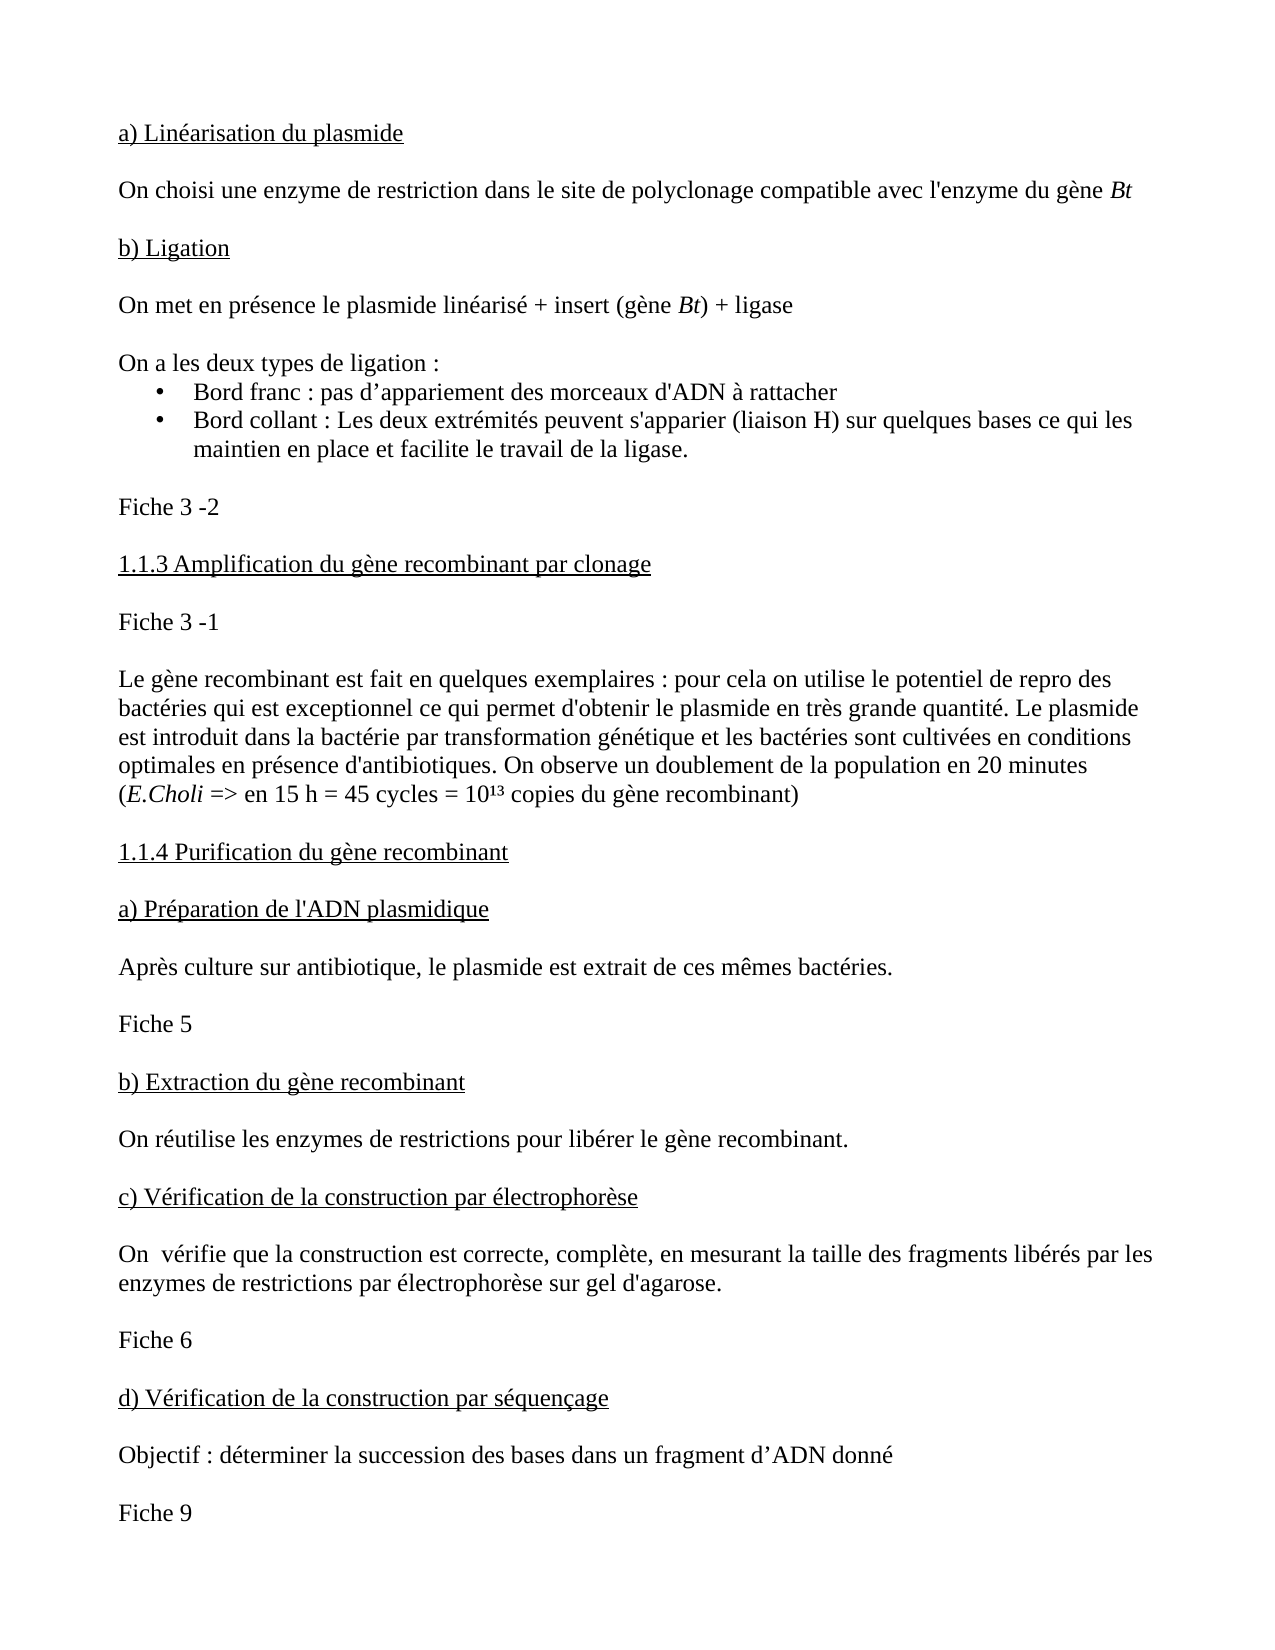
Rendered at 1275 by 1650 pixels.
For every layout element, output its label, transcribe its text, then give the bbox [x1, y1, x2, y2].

text Fiche 3 -1 [118, 607, 1157, 636]
text b) Ligation [118, 233, 1157, 262]
text a) Préparation de l'ADN plasmidique [118, 894, 1157, 923]
text On vérifie que la construction est correcte, complète, en mesurant la taille des fragments libérés par les enzymes de restrictions par électrophorèse sur gel d'agarose. [118, 1239, 1157, 1297]
text Fiche 5 [118, 1009, 1157, 1038]
text Objectif : déterminer la succession des bases dans un fragment d’ADN donné [118, 1441, 1157, 1469]
text a) Linéarisation du plasmide [118, 118, 1157, 147]
text b) Extraction du gène recombinant [118, 1067, 1157, 1096]
text On met en présence le plasmide linéarisé + insert (gène Bt) + ligase [118, 291, 1157, 319]
text Fiche 9 [118, 1498, 1157, 1527]
text On réutilise les enzymes de restrictions pour libérer le gène recombinant. [118, 1124, 1157, 1153]
text 1.1.3 Amplification du gène recombinant par clonage [118, 549, 1157, 578]
text Fiche 6 [118, 1326, 1157, 1354]
list Bord franc : pas d’appariement des morceaux d'ADN à rattacher [156, 377, 1157, 406]
text d) Vérification de la construction par séquençage [118, 1383, 1157, 1412]
text Après culture sur antibiotique, le plasmide est extrait de ces mêmes bactéries. [118, 952, 1157, 981]
text 1.1.4 Purification du gène recombinant [118, 837, 1157, 866]
text On a les deux types de ligation : [118, 348, 1157, 377]
text c) Vérification de la construction par électrophorèse [118, 1182, 1157, 1211]
text On choisi une enzyme de restriction dans le site de polyclonage compatible avec l'enzyme du gène Bt [118, 176, 1157, 204]
text Fiche 3 -2 [118, 492, 1157, 521]
text Le gène recombinant est fait en quelques exemplaires : pour cela on utilise le potentiel de repro des bactéries qui est exceptionnel ce qui permet d'obtenir le plasmide en très grande quantité. Le plasmide est introduit dans la bactérie par transformation génétique et les bactéries sont cultivées en conditions optimales en présence d'antibiotiques. On observe un doublement de la population en 20 minutes (E.Choli => en 15 h = 45 cycles = 10¹³ copies du gène recombinant) [118, 664, 1157, 808]
list Bord collant : Les deux extrémités peuvent s'apparier (liaison H) sur quelques bases ce qui les maintien en place et facilite le travail de la ligase. [156, 406, 1157, 463]
